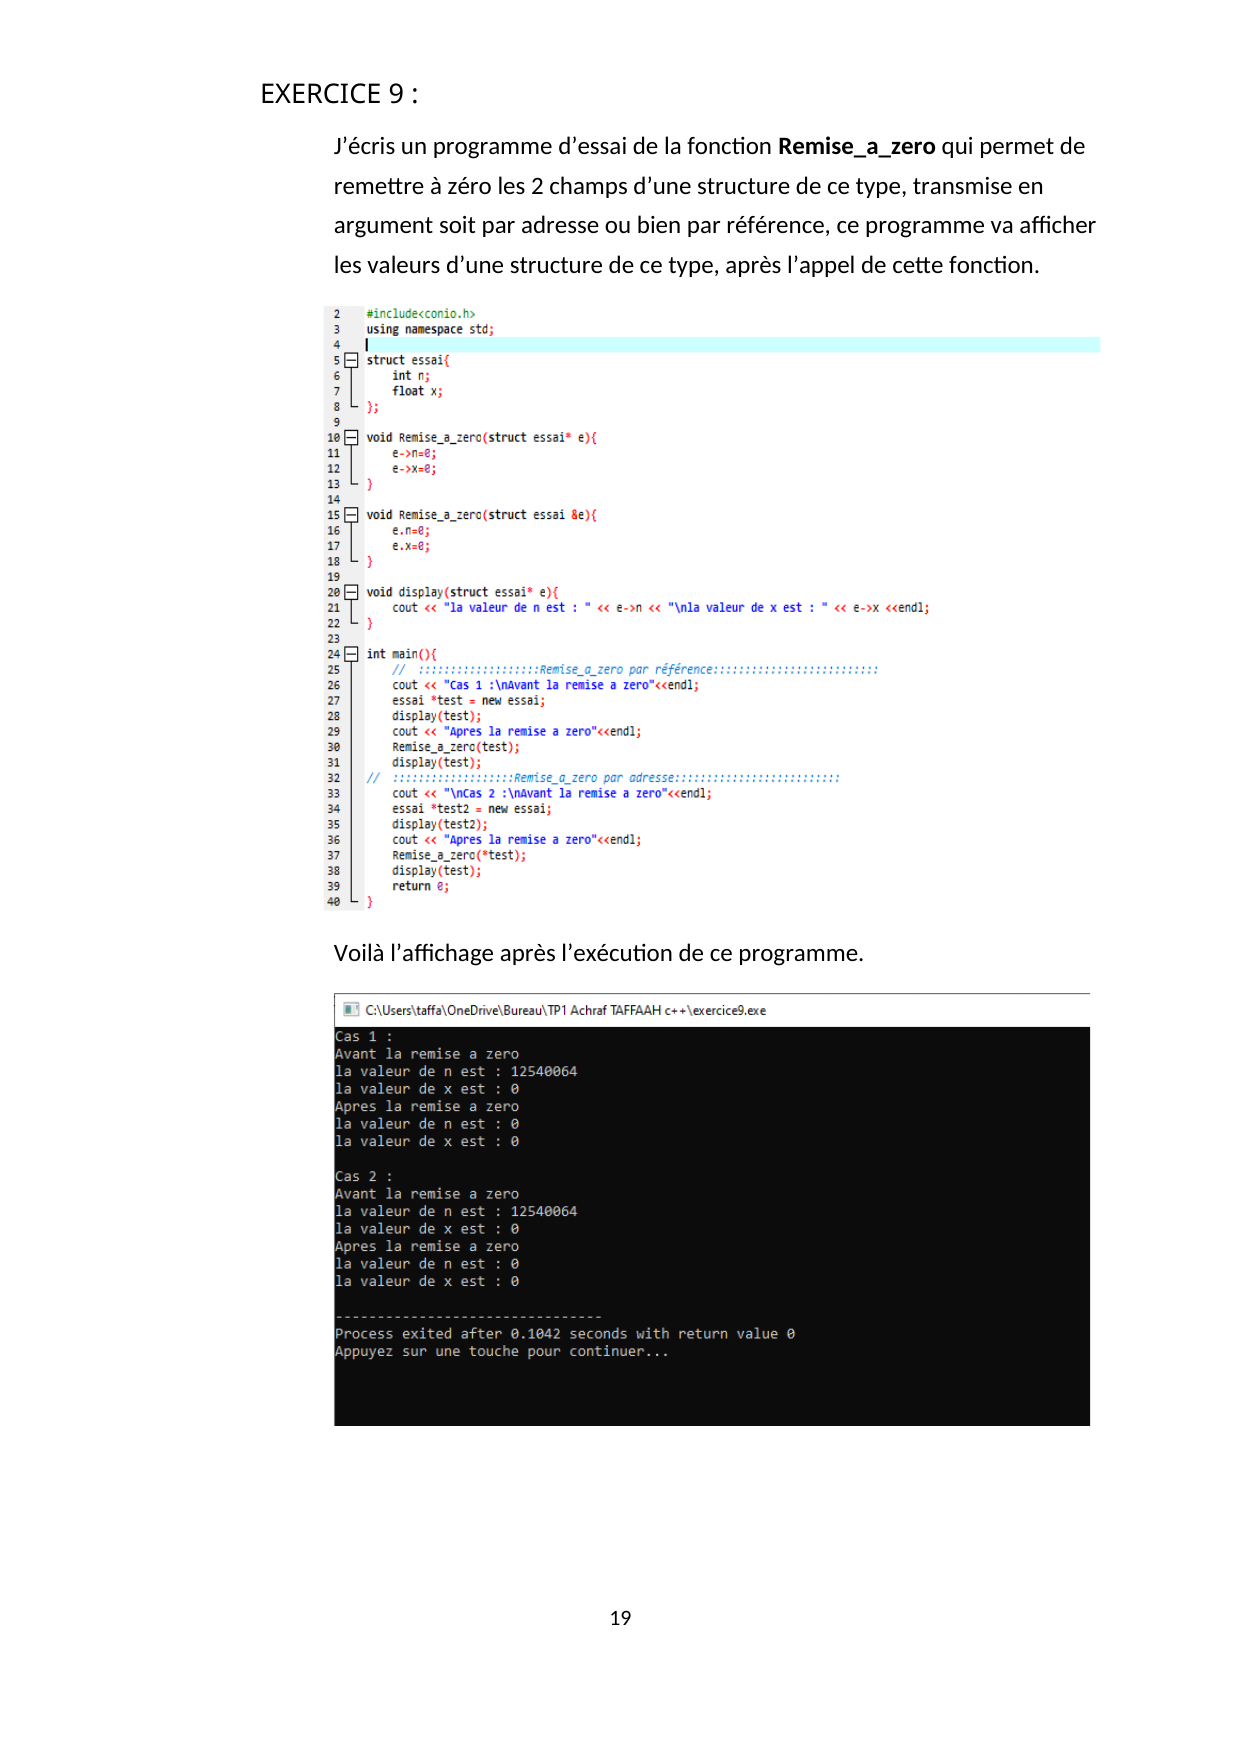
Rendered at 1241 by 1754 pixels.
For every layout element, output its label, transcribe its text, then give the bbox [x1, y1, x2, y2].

text Voilà l’affichage après l’exécution de ce programme. [297, 937, 1128, 967]
subtitle Exercice 9 : [186, 75, 1128, 112]
text J’écris un programme d’essai de la fonction Remise_a_zero qui permet de remettre à zéro les 2 champs d’une structure de ce type, transmise en argument soit par adresse ou bien par référence, ce programme va afficher les valeurs d’une structure de ce type, après l’appel de cette fonction. [334, 130, 1128, 279]
